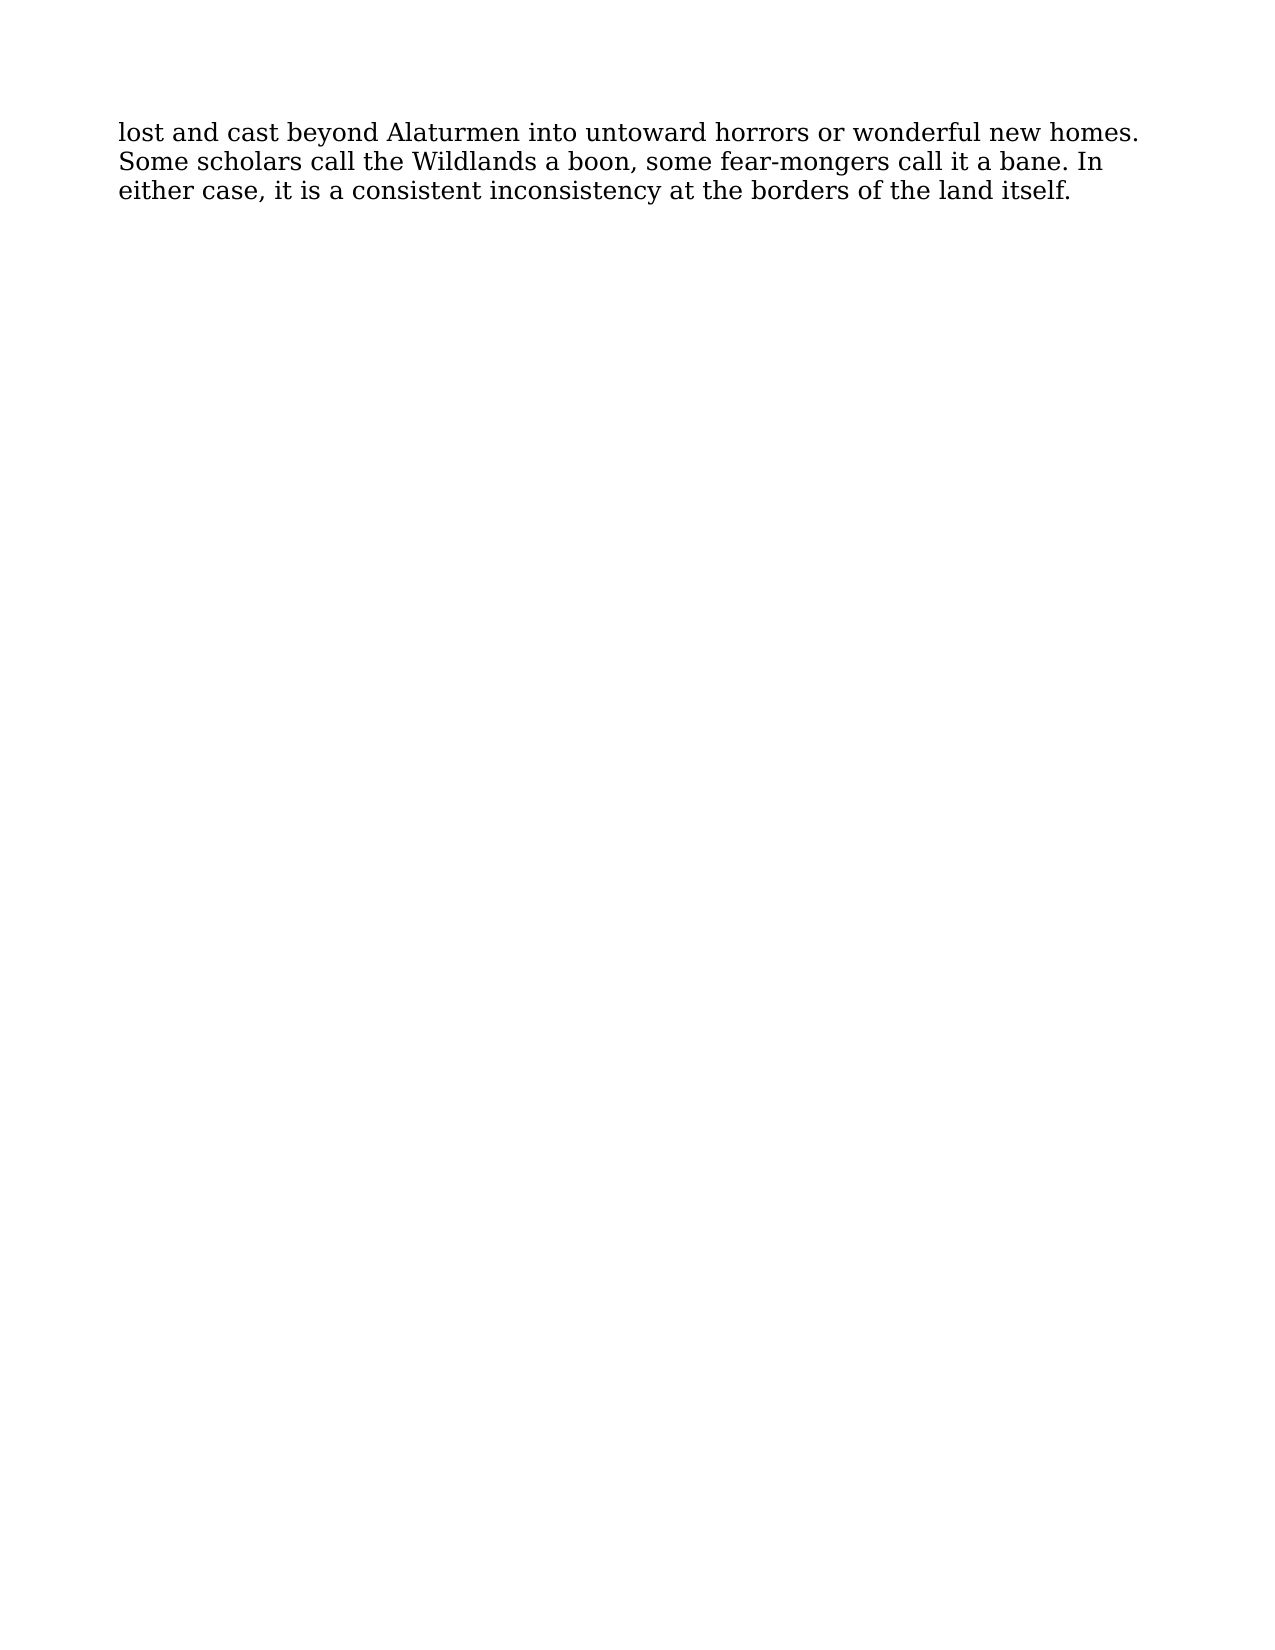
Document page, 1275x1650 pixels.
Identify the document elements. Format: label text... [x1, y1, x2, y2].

text lost and cast beyond Alaturmen into untoward horrors or wonderful new homes. Some scholars call the Wildlands a boon, some fear-mongers call it a bane. In either case, it is a consistent inconsistency at the borders of the land itself. [118, 118, 1157, 206]
